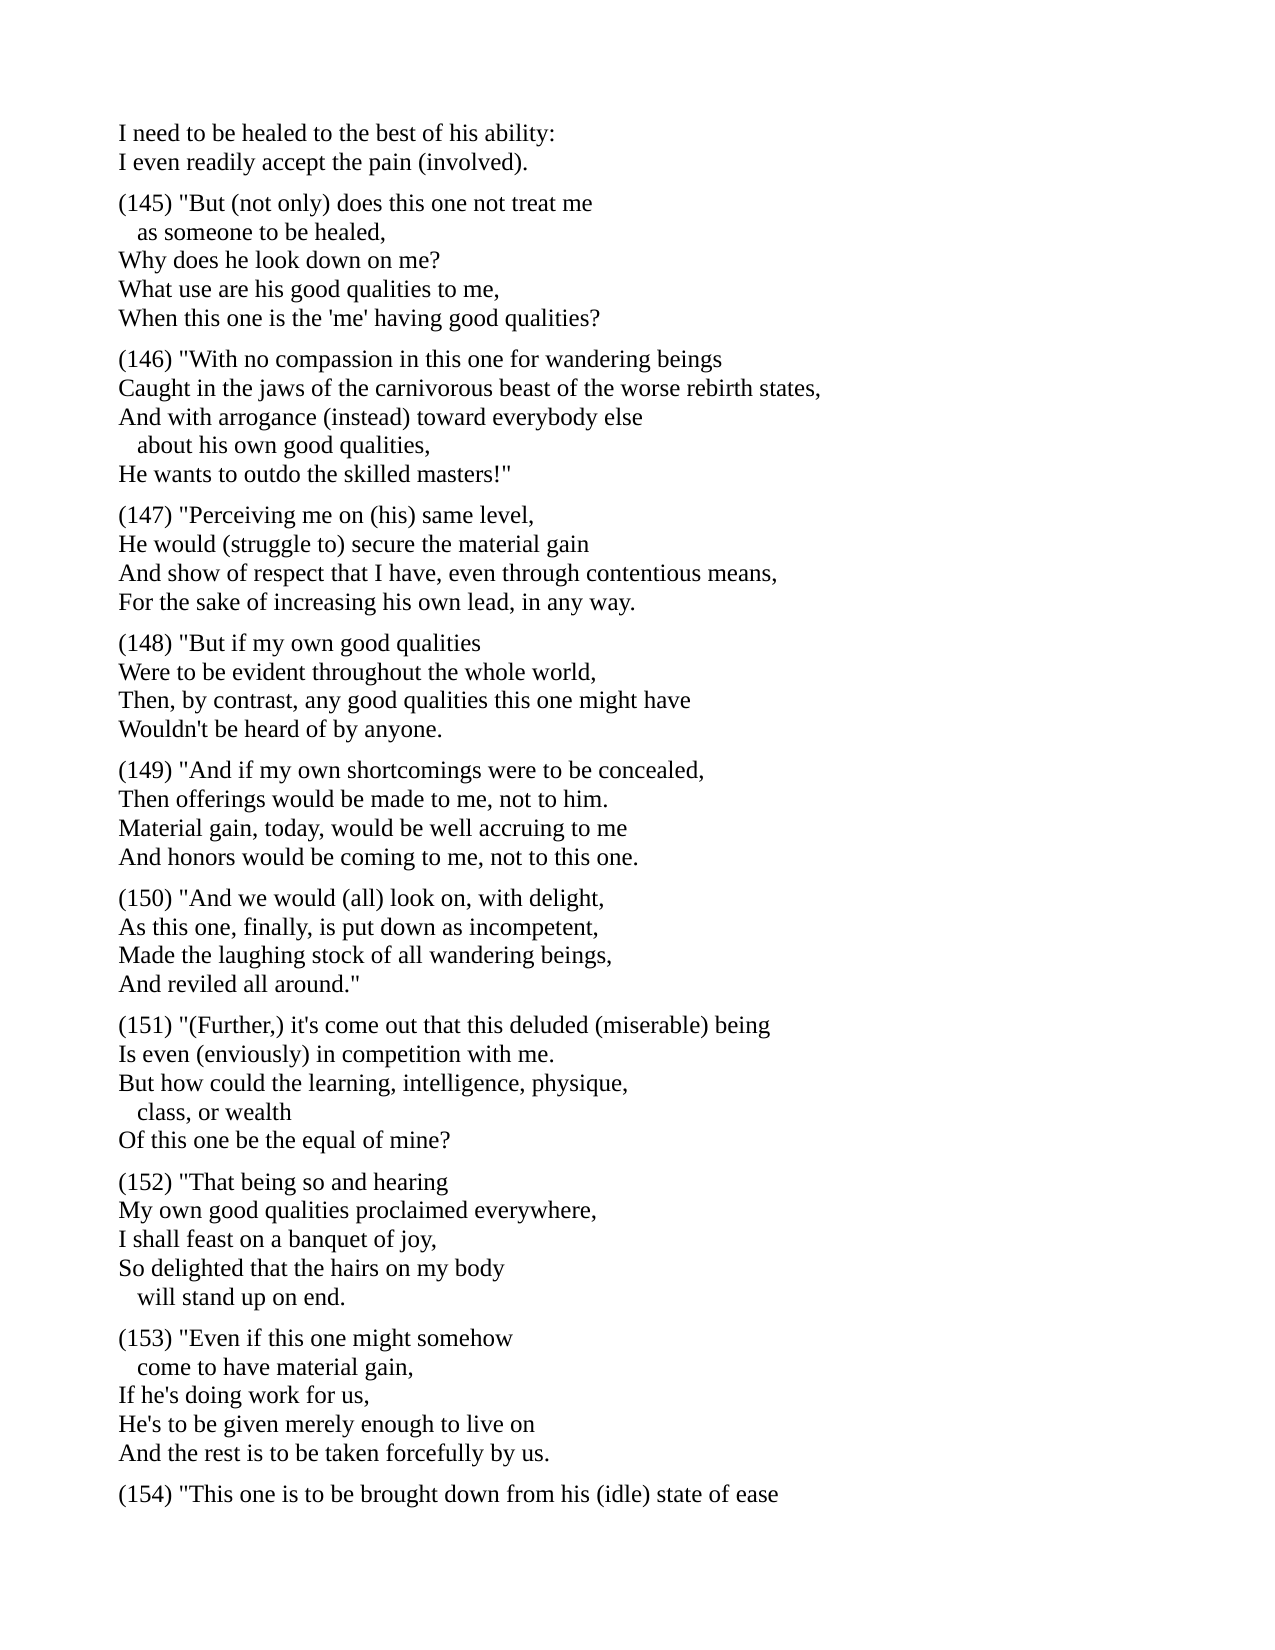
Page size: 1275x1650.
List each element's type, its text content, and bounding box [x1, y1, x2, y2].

text (147) "Perceiving me on (his) same level, He would (struggle to) secure the material gain And show of respect that I have, even through contentious means, For the sake of increasing his own lead, in any way. [118, 501, 1157, 616]
text (148) "But if my own good qualities Were to be evident throughout the whole world, Then, by contrast, any good qualities this one might have Wouldn't be heard of by anyone. [118, 628, 1157, 743]
text (150) "And we would (all) look on, with delight, As this one, finally, is put down as incompetent, Made the laughing stock of all wandering beings, And reviled all around." [118, 883, 1157, 998]
text (145) "But (not only) does this one not treat me as someone to be healed, Why does he look down on me? What use are his good qualities to me, When this one is the 'me' having good qualities? [118, 188, 1157, 332]
text (151) "(Further,) it's come out that this deluded (miserable) being Is even (enviously) in competition with me. But how could the learning, intelligence, physique, class, or wealth Of this one be the equal of mine? [118, 1011, 1157, 1154]
text (152) "That being so and hearing My own good qualities proclaimed everywhere, I shall feast on a banquet of joy, So delighted that the hairs on my body will stand up on end. [118, 1167, 1157, 1311]
text (153) "Even if this one might somehow come to have material gain, If he's doing work for us, He's to be given merely enough to live on And the rest is to be taken forcefully by us. [118, 1323, 1157, 1467]
text (154) "This one is to be brought down from his (idle) state of ease [118, 1479, 1157, 1508]
text (149) "And if my own shortcomings were to be concealed, Then offerings would be made to me, not to him. Material gain, today, would be well accruing to me And honors would be coming to me, not to this one. [118, 756, 1157, 871]
text (146) "With no compassion in this one for wandering beings Caught in the jaws of the carnivorous beast of the worse rebirth states, And with arrogance (instead) toward everybody else about his own good qualities, He wants to outdo the skilled masters!" [118, 344, 1157, 488]
text I need to be healed to the best of his ability: I even readily accept the pain (involved). [118, 118, 1157, 176]
